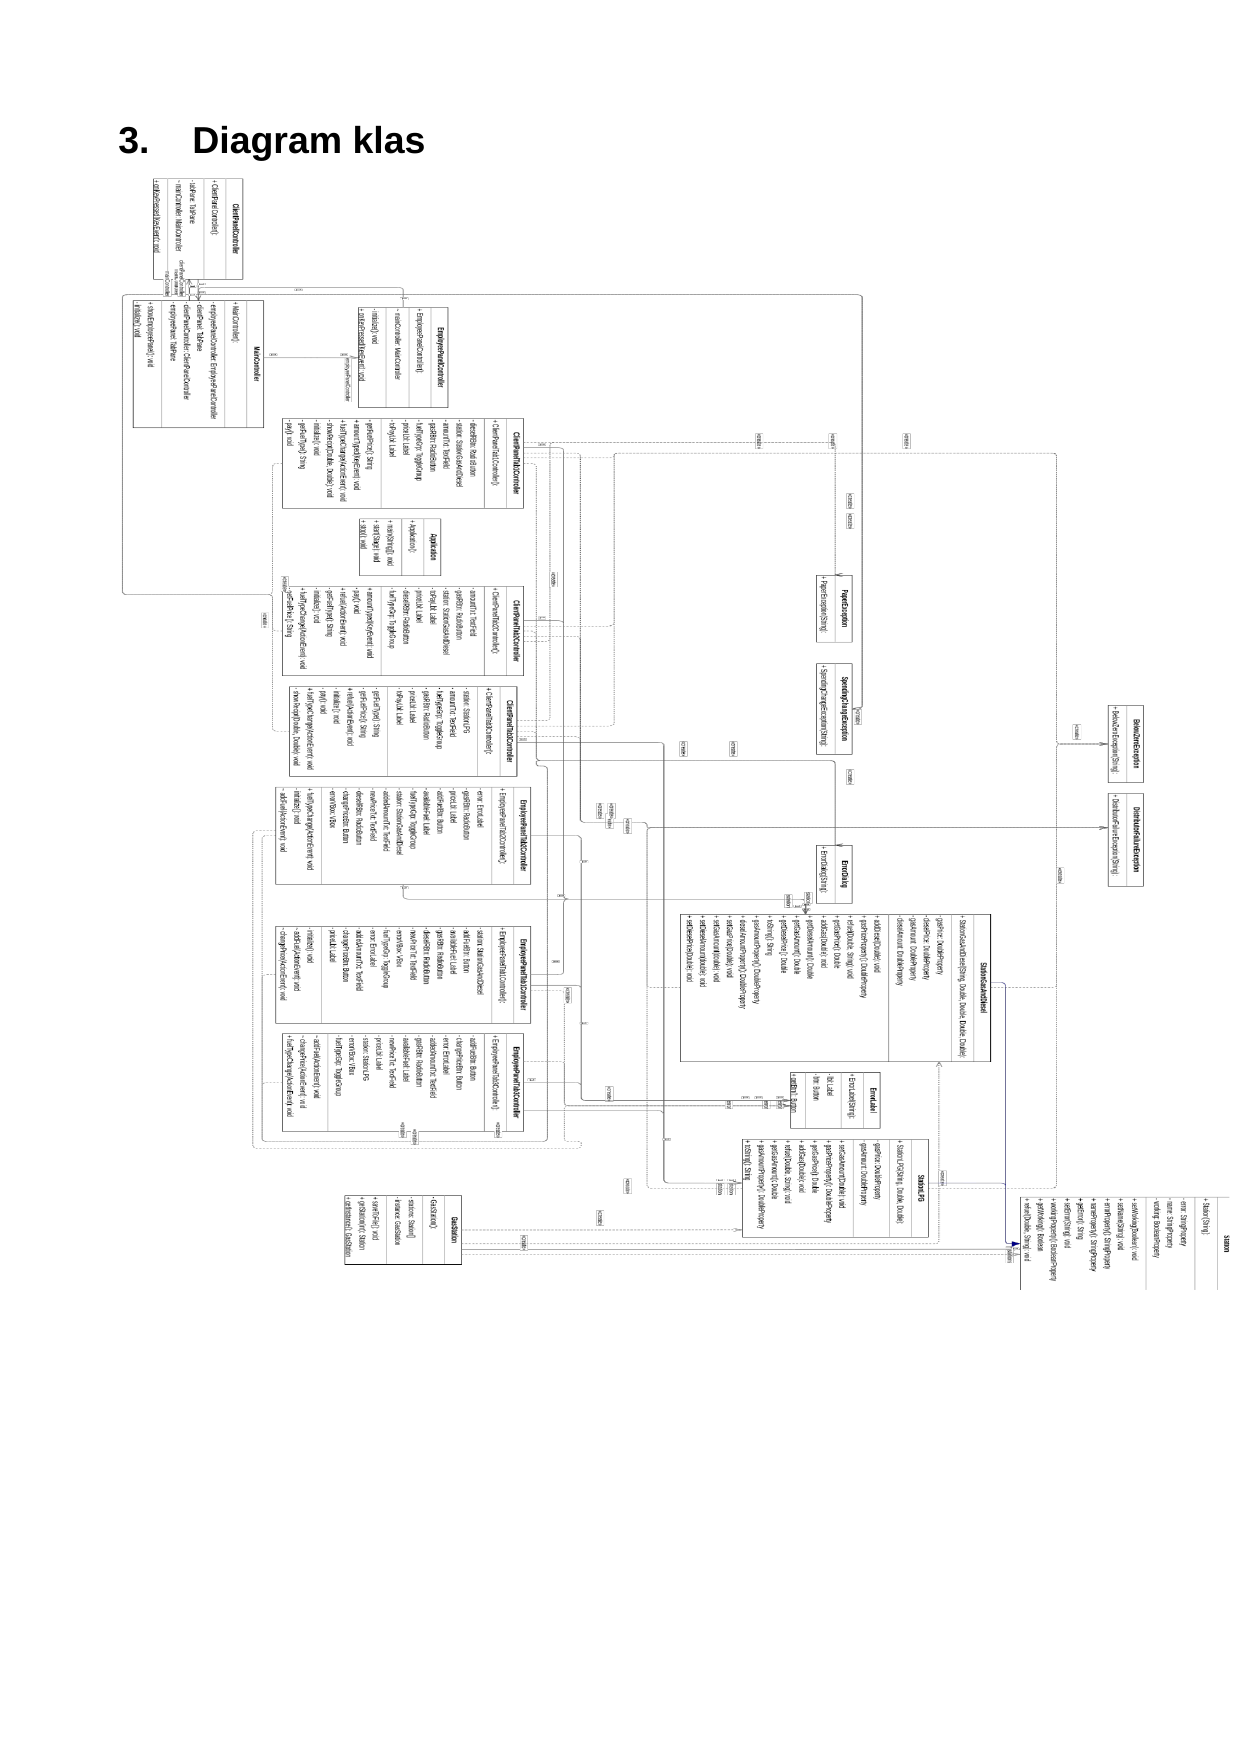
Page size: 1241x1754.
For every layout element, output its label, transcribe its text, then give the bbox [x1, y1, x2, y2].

picture [118, 180, 1230, 1290]
subtitle Diagram klas [118, 118, 1122, 161]
